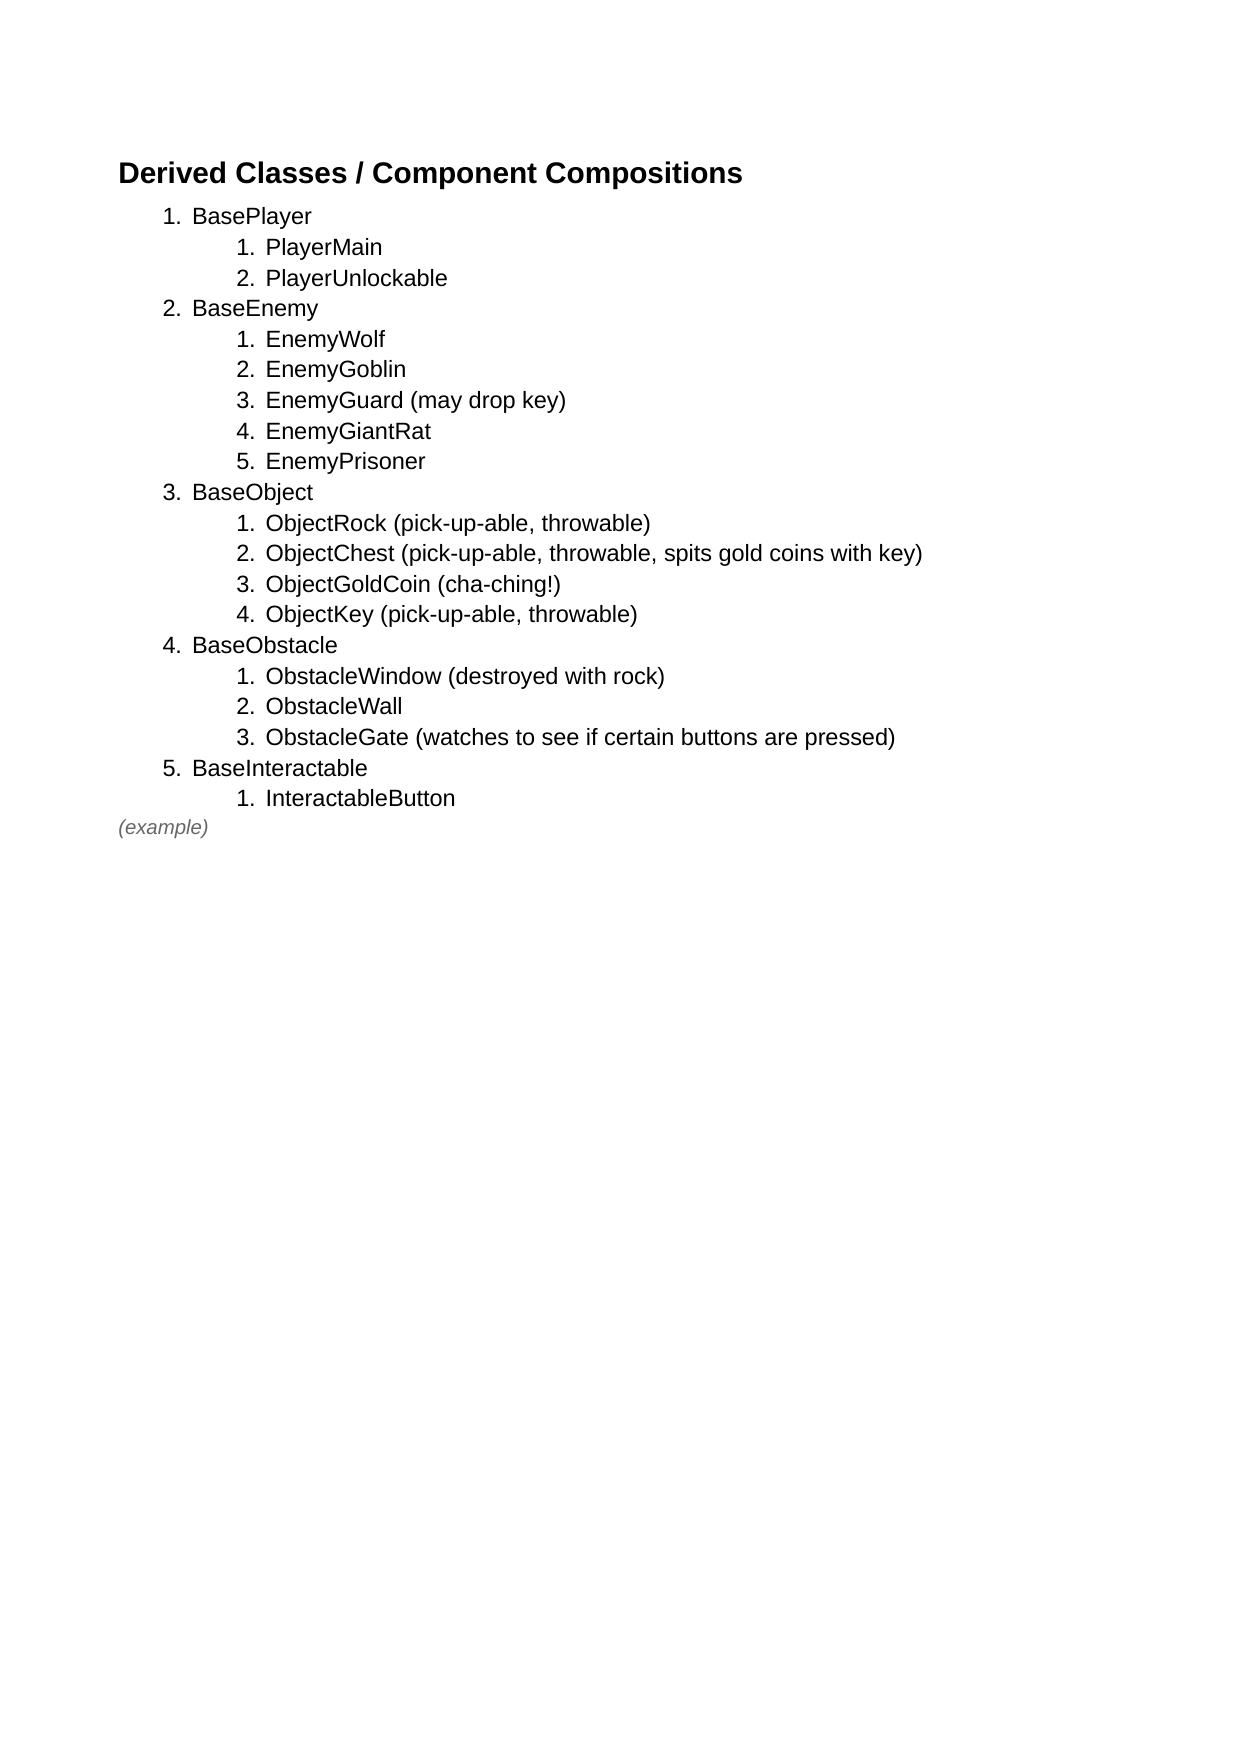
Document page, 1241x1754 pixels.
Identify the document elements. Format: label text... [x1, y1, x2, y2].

list EnemyWolf [236, 325, 1122, 352]
list EnemyGoblin [236, 356, 1122, 383]
list InteractableButton [236, 784, 1122, 811]
list ObstacleWindow (destroyed with rock) [236, 662, 1122, 689]
list BasePlayer [162, 203, 1122, 229]
text (example) [118, 815, 1122, 838]
list ObjectGoldCoin (cha-ching!) [236, 570, 1122, 597]
list EnemyGuard (may drop key) [236, 386, 1122, 413]
list ObjectRock (pick-up-able, throwable) [236, 509, 1122, 536]
list ObjectKey (pick-up-able, throwable) [236, 601, 1122, 628]
list ObstacleWall [236, 693, 1122, 719]
list EnemyGiantRat [236, 417, 1122, 444]
list EnemyPrisoner [236, 448, 1122, 474]
list ObstacleGate (watches to see if certain buttons are pressed) [236, 723, 1122, 750]
list BaseEnemy [162, 294, 1122, 321]
list BaseObstacle [162, 631, 1122, 658]
list PlayerMain [236, 233, 1122, 260]
list BaseObject [162, 478, 1122, 505]
list PlayerUnlockable [236, 264, 1122, 291]
subtitle Derived Classes / Component Compositions [118, 156, 1122, 190]
list ObjectChest (pick-up-able, throwable, spits gold coins with key) [236, 539, 1122, 566]
list BaseInteractable [162, 754, 1122, 781]
